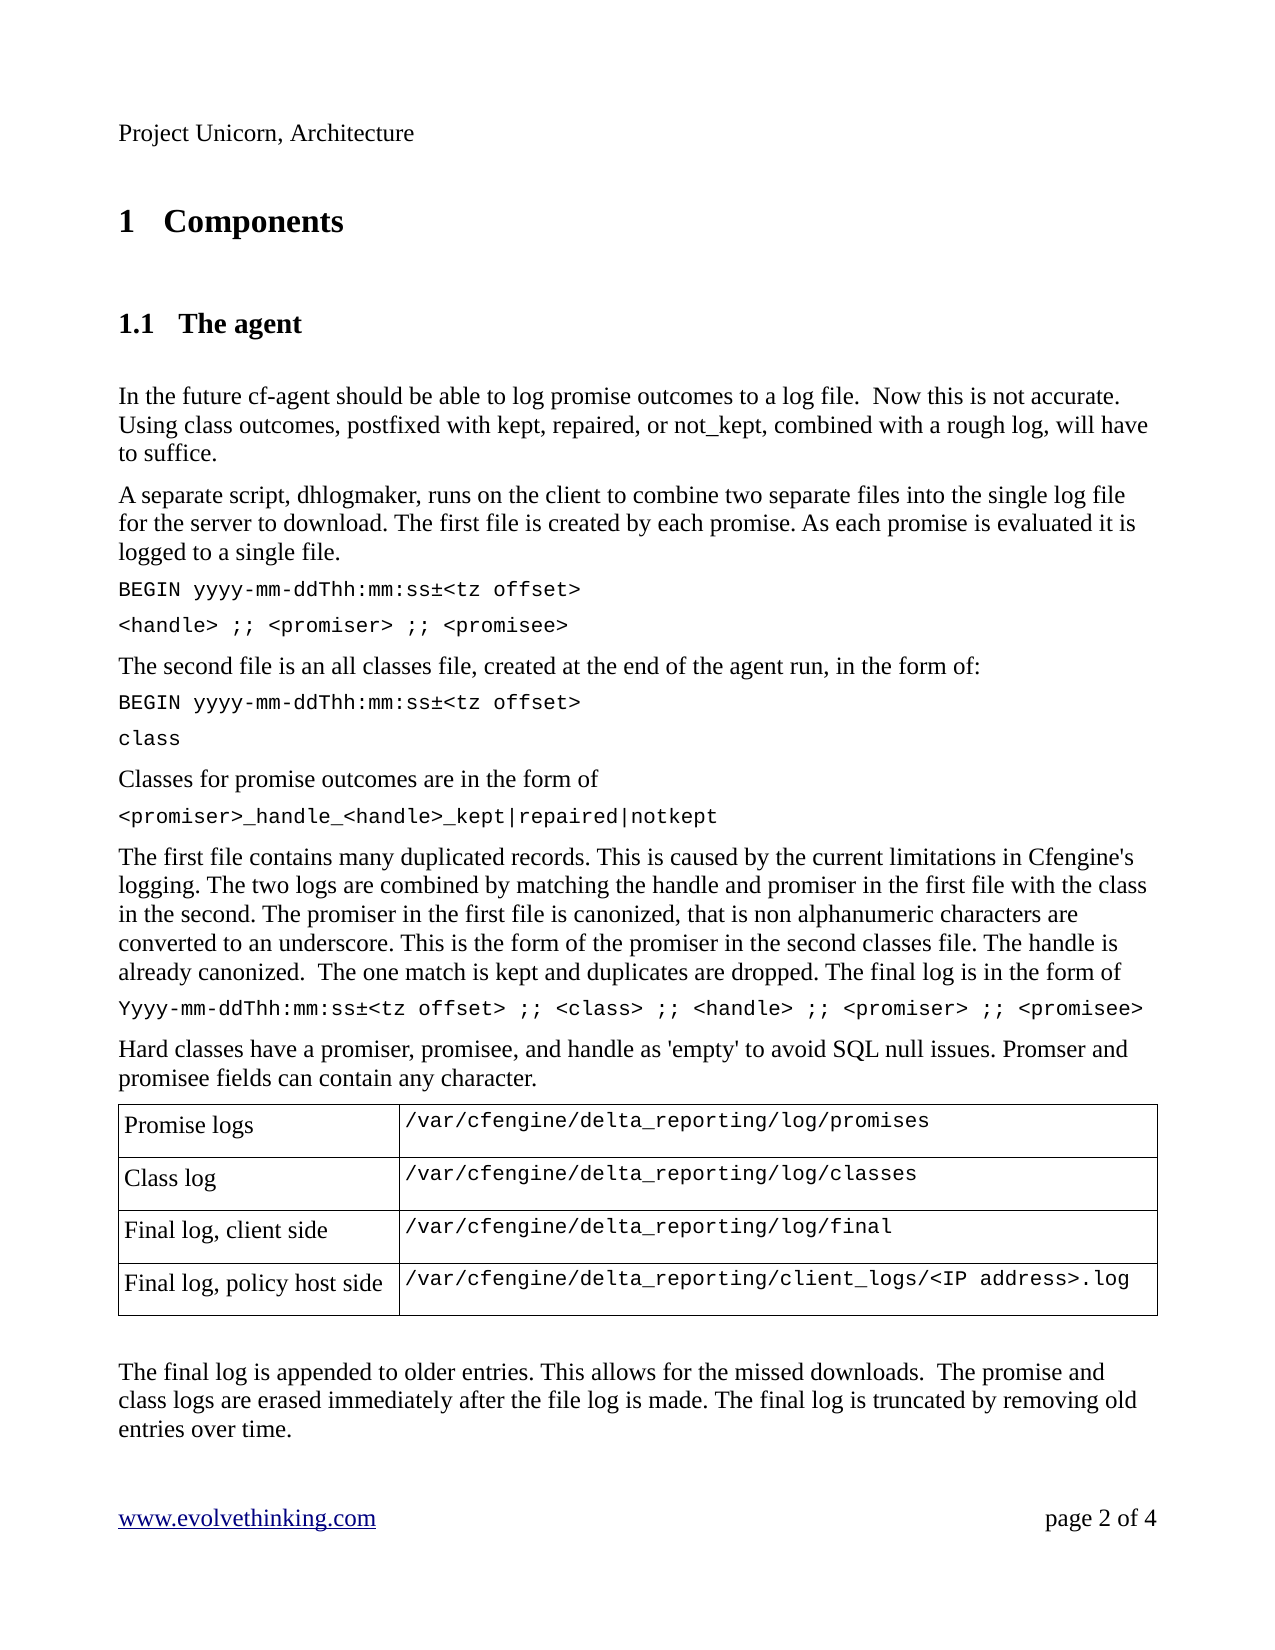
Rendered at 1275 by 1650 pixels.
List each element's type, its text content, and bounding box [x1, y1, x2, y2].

table_cell /var/cfengine/delta_reporting/log/final [400, 1211, 1157, 1263]
text Yyyy-mm-ddThh:mm:ss±<tz offset> ;; <class> ;; <handle> ;; <promiser> ;; <promisee> [118, 998, 1157, 1022]
table_cell Class log [119, 1158, 399, 1210]
text BEGIN yyyy-mm-ddThh:mm:ss±<tz offset> [118, 692, 1157, 716]
text The final log is appended to older entries. This allows for the missed downloads. The promise and class logs are erased immediately after the file log is made. The final log is truncated by removing old entries over time. [118, 1357, 1157, 1443]
table_cell /var/cfengine/delta_reporting/client_logs/<IP address>.log [400, 1264, 1157, 1315]
text Hard classes have a promiser, promisee, and handle as 'empty' to avoid SQL null issues. Promser and promisee fields can contain any character. [118, 1034, 1157, 1092]
text In the future cf-agent should be able to log promise outcomes to a log file. Now this is not accurate. Using class outcomes, postfixed with kept, repaired, or not_kept, combined with a rough log, will have to suffice. [118, 381, 1157, 467]
text The first file contains many duplicated records. This is caused by the current limitations in Cfengine's logging. The two logs are combined by matching the handle and promiser in the first file with the class in the second. The promiser in the first file is canonized, that is non alphanumeric characters are converted to an underscore. This is the form of the promiser in the second classes file. The handle is already canonized. The one match is kept and duplicates are dropped. The final log is in the form of [118, 842, 1157, 986]
text BEGIN yyyy-mm-ddThh:mm:ss±<tz offset> [118, 578, 1157, 602]
text class [118, 728, 1157, 752]
table_cell /var/cfengine/delta_reporting/log/classes [400, 1158, 1157, 1210]
text A separate script, dhlogmaker, runs on the client to combine two separate files into the single log file for the server to download. The first file is created by each promise. As each promise is evaluated it is logged to a single file. [118, 480, 1157, 566]
table_header /var/cfengine/delta_reporting/log/promises [400, 1105, 1157, 1157]
text The second file is an all classes file, created at the end of the agent run, in the form of: [118, 651, 1157, 679]
subtitle Components [118, 201, 1157, 240]
table_cell Final log, policy host side [119, 1264, 399, 1315]
table_cell Final log, client side [119, 1211, 399, 1263]
subtitle The agent [118, 306, 1157, 340]
table_header Promise logs [119, 1105, 399, 1157]
text <promiser>_handle_<handle>_kept|repaired|notkept [118, 806, 1157, 829]
text <handle> ;; <promiser> ;; <promisee> [118, 615, 1157, 638]
text Classes for promise outcomes are in the form of [118, 764, 1157, 793]
